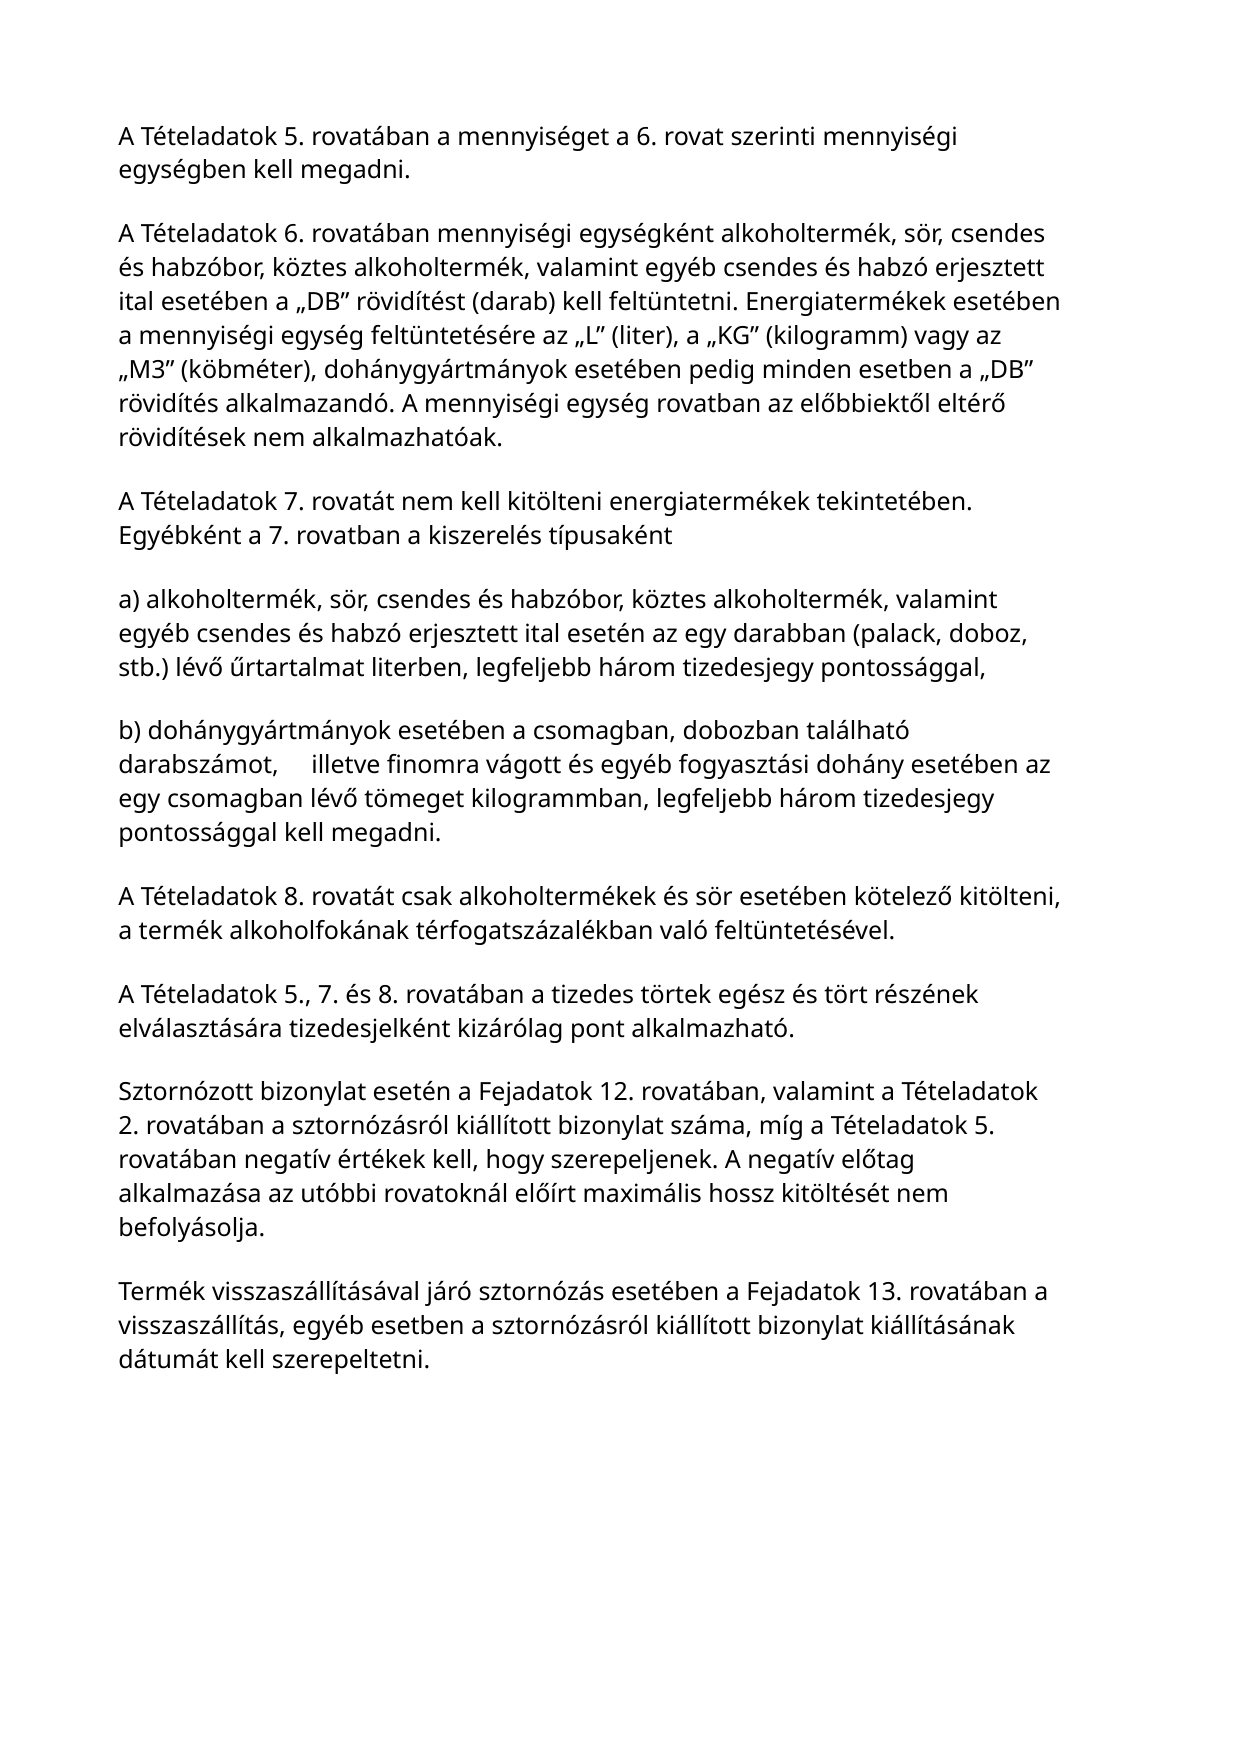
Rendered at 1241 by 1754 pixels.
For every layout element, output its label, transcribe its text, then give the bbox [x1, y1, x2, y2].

text A Tételadatok 8. rovatát csak alkoholtermékek és sör esetében kötelező kitölteni, a termék alkoholfokának térfogatszázalékban való feltüntetésével. [118, 879, 1063, 947]
text a) alkoholtermék, sör, csendes és habzóbor, köztes alkoholtermék, valamint egyéb csendes és habzó erjesztett ital esetén az egy darabban (palack, doboz, stb.) lévő űrtartalmat literben, legfeljebb három tizedesjegy pontossággal, [118, 581, 1063, 683]
text Termék visszaszállításával járó sztornózás esetében a Fejadatok 13. rovatában a visszaszállítás, egyéb esetben a sztornózásról kiállított bizonylat kiállításának dátumát kell szerepeltetni. [118, 1274, 1063, 1376]
text A Tételadatok 5., 7. és 8. rovatában a tizedes törtek egész és tört részének elválasztására tizedesjelként kizárólag pont alkalmazható. [118, 976, 1063, 1044]
text A Tételadatok 7. rovatát nem kell kitölteni energiatermékek tekintetében. Egyébként a 7. rovatban a kiszerelés típusaként [118, 484, 1063, 552]
text A Tételadatok 6. rovatában mennyiségi egységként alkoholtermék, sör, csendes és habzóbor, köztes alkoholtermék, valamint egyéb csendes és habzó erjesztett ital esetében a „DB” rövidítést (darab) kell feltüntetni. Energiatermékek esetében a mennyiségi egység feltüntetésére az „L” (liter), a „KG” (kilogramm) vagy az „M3” (köbméter), dohánygyártmányok esetében pedig minden esetben a „DB” rövidítés alkalmazandó. A mennyiségi egység rovatban az előbbiektől eltérő rövidítések nem alkalmazhatóak. [118, 216, 1063, 454]
text Sztornózott bizonylat esetén a Fejadatok 12. rovatában, valamint a Tételadatok 2. rovatában a sztornózásról kiállított bizonylat száma, míg a Tételadatok 5. rovatában negatív értékek kell, hogy szerepeljenek. A negatív előtag alkalmazása az utóbbi rovatoknál előírt maximális hossz kitöltését nem befolyásolja. [118, 1074, 1063, 1244]
text b) dohánygyártmányok esetében a csomagban, dobozban található darabszámot, illetve finomra vágott és egyéb fogyasztási dohány esetében az egy csomagban lévő tömeget kilogrammban, legfeljebb három tizedesjegy pontossággal kell megadni. [118, 713, 1063, 849]
text A Tételadatok 5. rovatában a mennyiséget a 6. rovat szerinti mennyiségi egységben kell megadni. [118, 118, 1063, 186]
